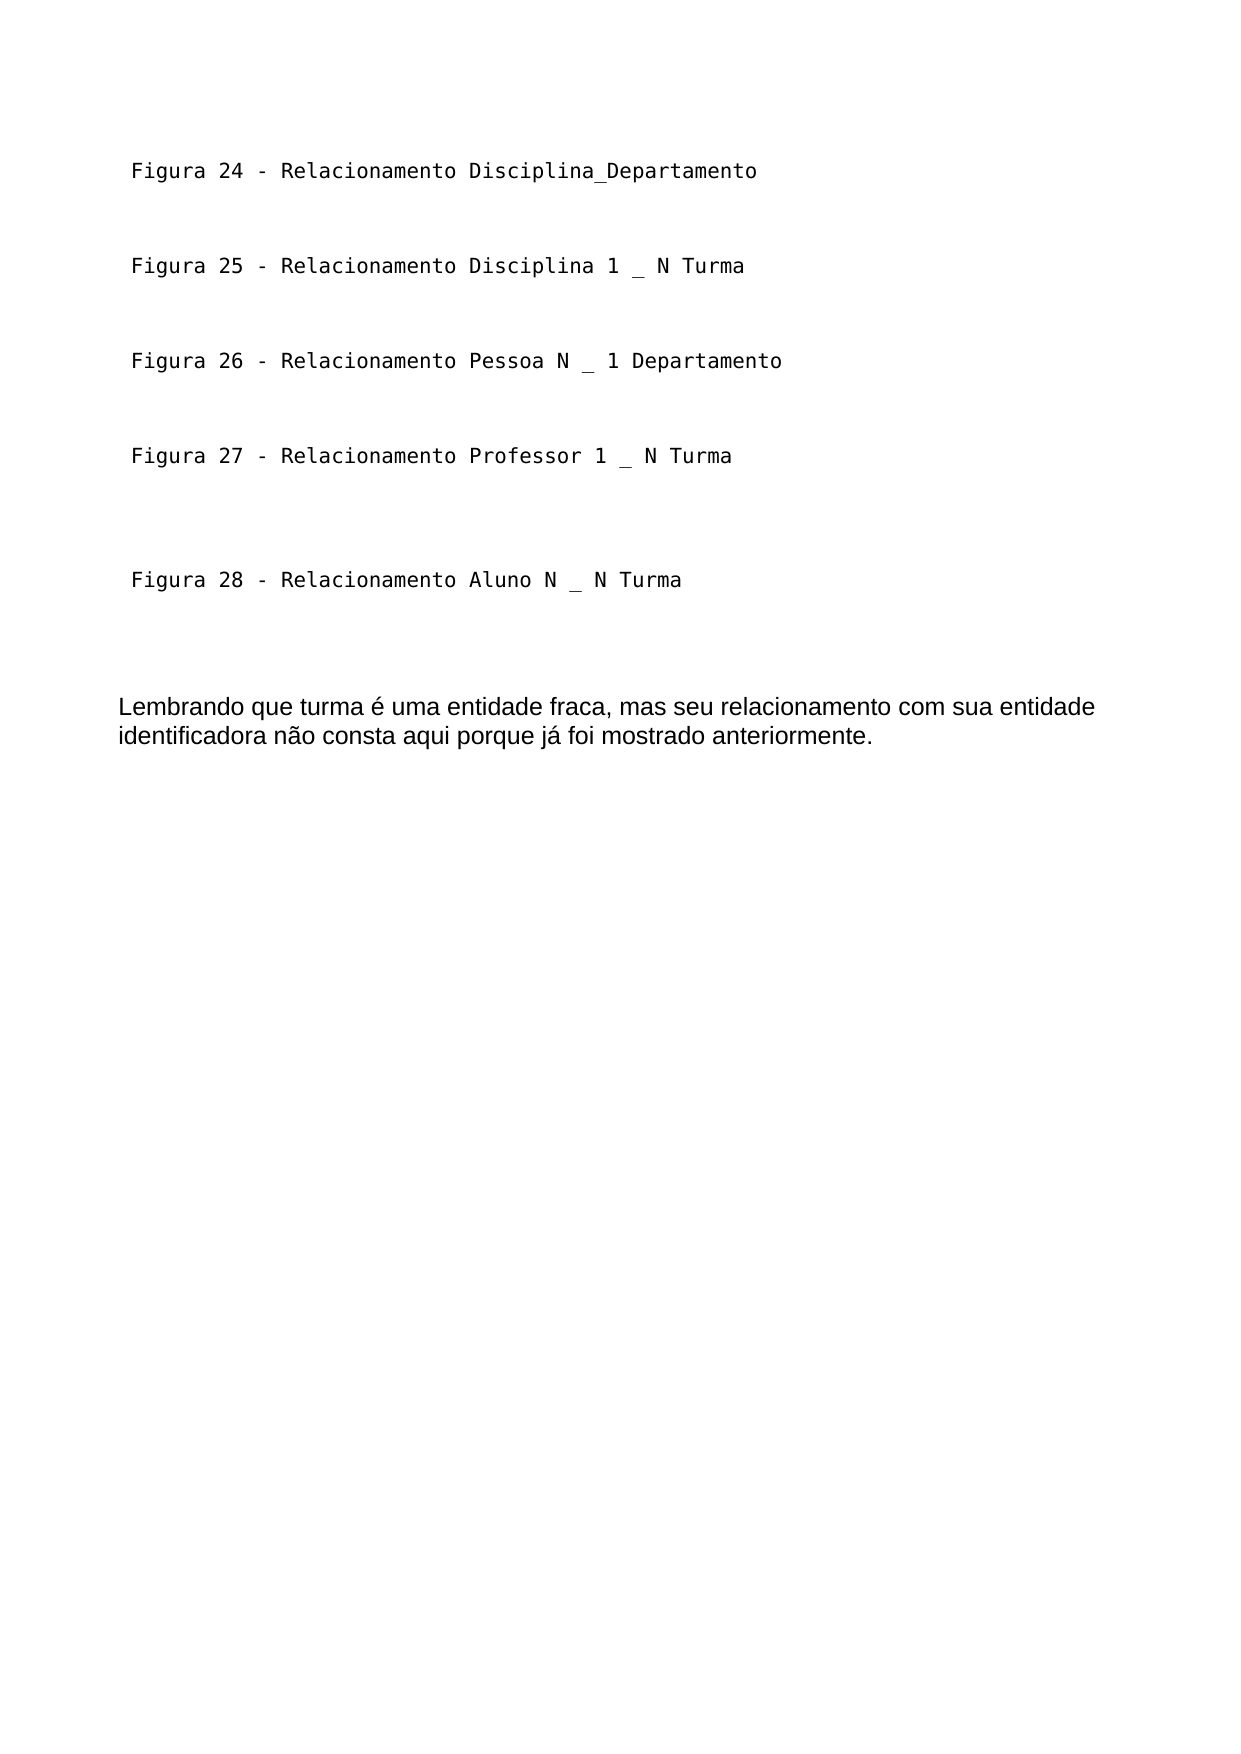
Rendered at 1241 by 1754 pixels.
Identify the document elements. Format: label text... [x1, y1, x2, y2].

text Figura 25 - Relacionamento Disciplina 1 _ N Turma [118, 254, 1122, 279]
text Figura 24 - Relacionamento Disciplina_Departamento [118, 159, 1122, 184]
text Figura 28 - Relacionamento Aluno N _ N Turma [118, 568, 1122, 592]
text Figura 26 - Relacionamento Pessoa N _ 1 Departamento [118, 349, 1122, 374]
text Figura 27 - Relacionamento Professor 1 _ N Turma [118, 444, 1122, 469]
text Lembrando que turma é uma entidade fraca, mas seu relacionamento com sua entidade identificadora não consta aqui porque já foi mostrado anteriormente. [118, 692, 1122, 749]
